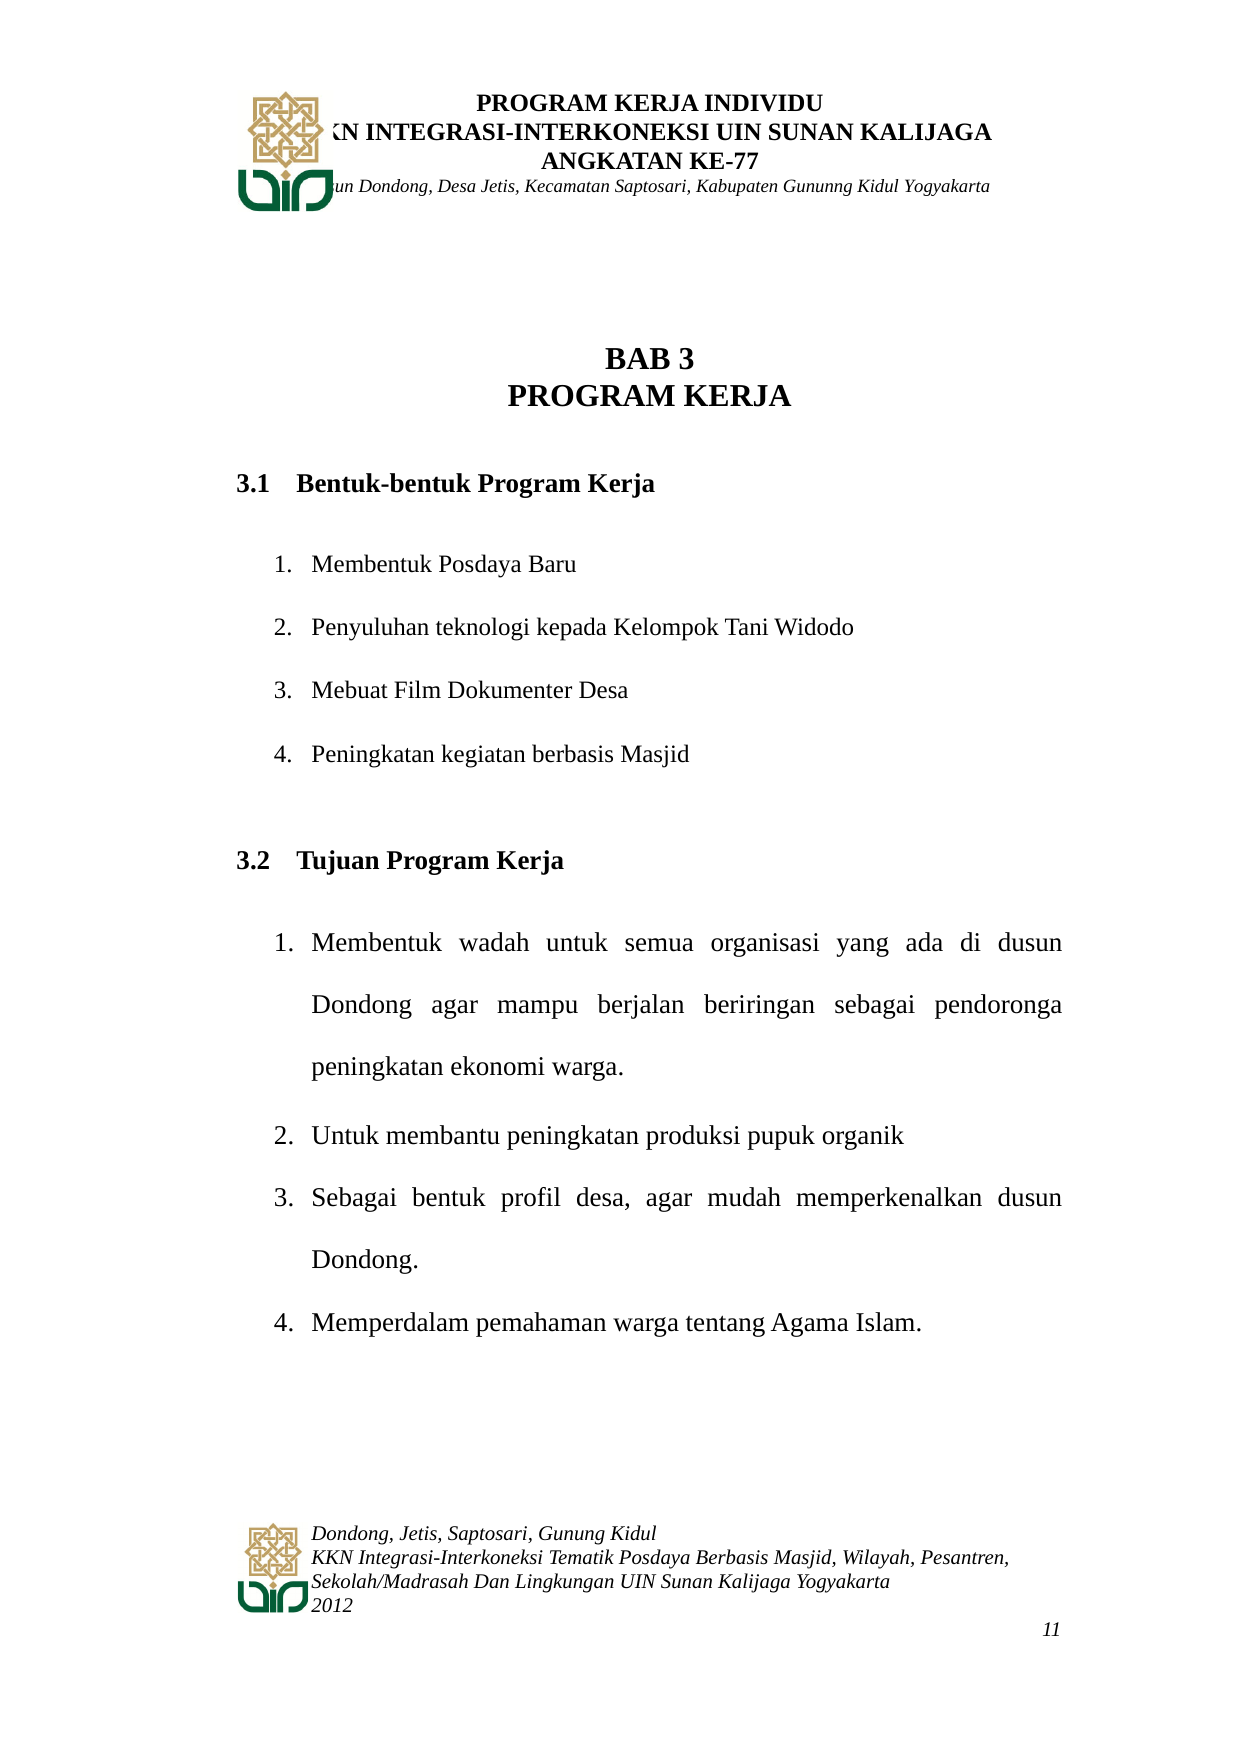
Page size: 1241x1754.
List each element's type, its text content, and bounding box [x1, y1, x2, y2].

list Mebuat Film Dokumenter Desa [274, 676, 1063, 704]
picture [237, 90, 334, 212]
picture [237, 1522, 309, 1613]
subtitle Tujuan Program Kerja [236, 844, 1063, 875]
subtitle PROGRAM KERJA [236, 339, 1063, 413]
list Memperdalam pemahaman warga tentang Agama Islam. [274, 1306, 1063, 1337]
subtitle Bentuk-bentuk Program Kerja [236, 467, 1063, 498]
list Sebagai bentuk profil desa, agar mudah memperkenalkan dusun Dondong. [274, 1181, 1063, 1274]
list Membentuk wadah untuk semua organisasi yang ada di dusun Dondong agar mampu berjalan beriringan sebagai pendoronga peningkatan ekonomi warga. [274, 926, 1063, 1082]
list Penyuluhan teknologi kepada Kelompok Tani Widodo [274, 612, 1063, 641]
list Untuk membantu peningkatan produksi pupuk organik [274, 1119, 1063, 1150]
list Membentuk Posdaya Baru [274, 549, 1063, 577]
list Peningkatan kegiatan berbasis Masjid [274, 739, 1063, 768]
